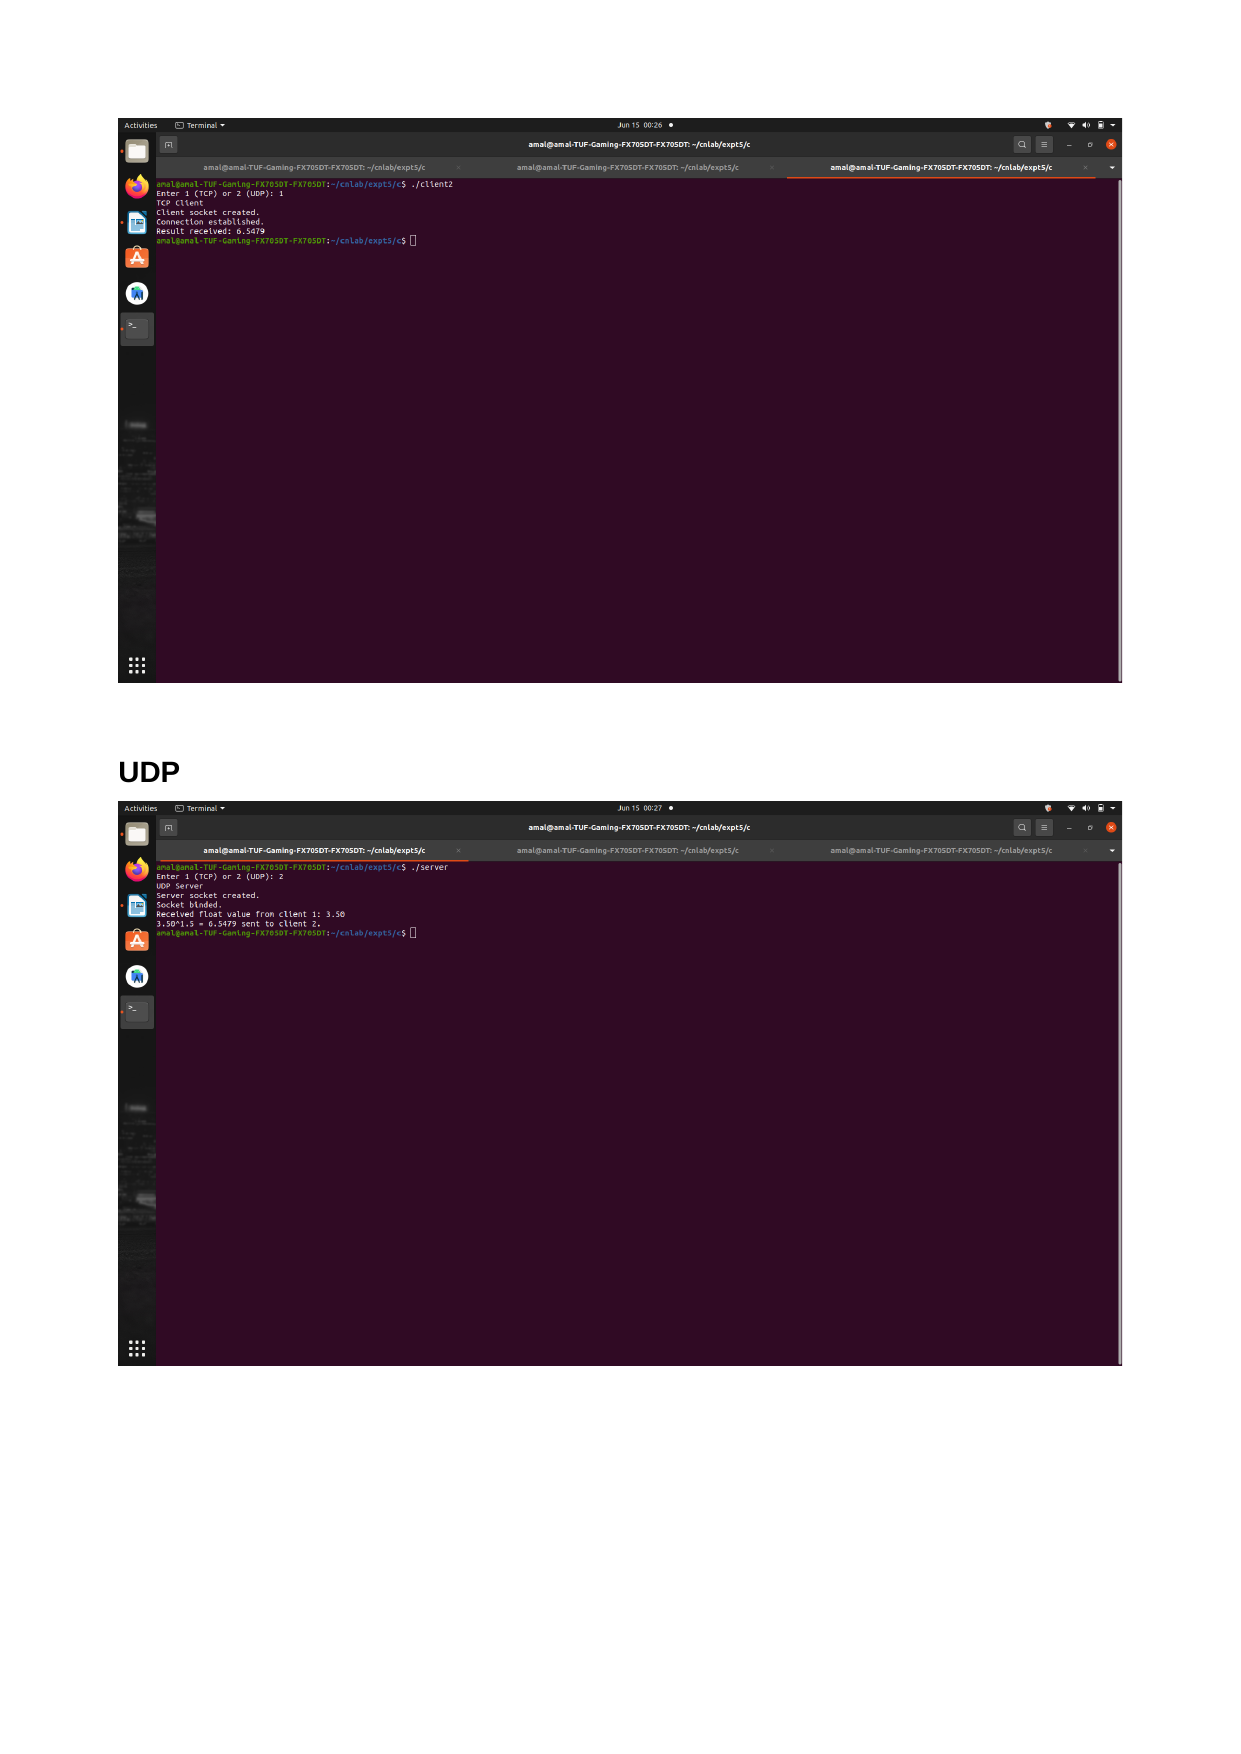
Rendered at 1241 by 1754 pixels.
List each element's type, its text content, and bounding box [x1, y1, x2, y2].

subtitle UDP [118, 755, 1122, 789]
picture [118, 801, 1123, 1366]
picture [118, 118, 1123, 683]
